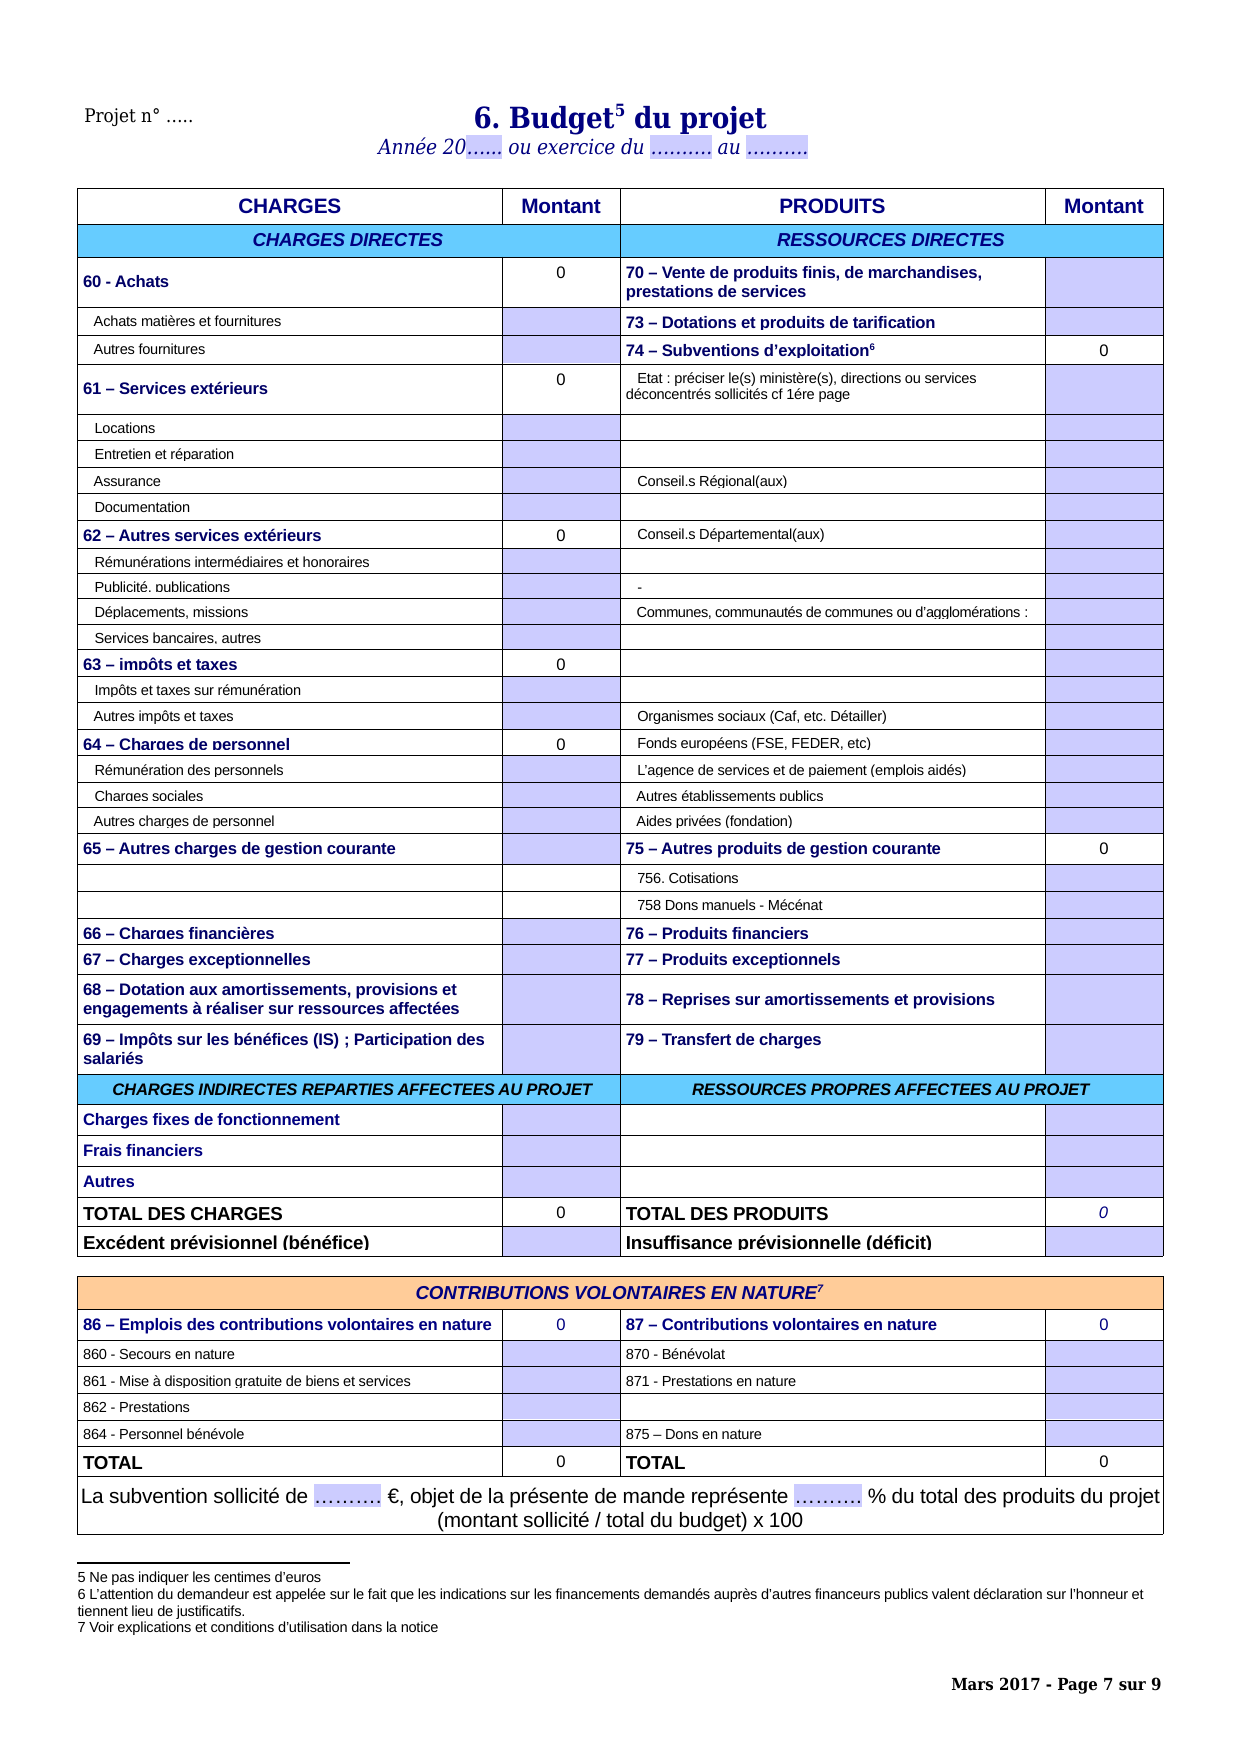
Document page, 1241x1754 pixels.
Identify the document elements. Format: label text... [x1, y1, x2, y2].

table_cell [503, 1227, 620, 1256]
table_cell [621, 494, 1045, 520]
text La subvention sollicité de ………. €, objet de la présente de mande représente ………. % du total des produits du projet [78, 1480, 1163, 1504]
text Ne pas indiquer les centimes d’euros [77, 1569, 1163, 1586]
table_cell [1046, 865, 1163, 891]
table_cell [1046, 494, 1163, 520]
table_cell Organismes sociaux (Caf, etc. Détailler) [621, 703, 1045, 729]
table_cell 864 - Personnel bénévole [78, 1421, 502, 1446]
table_cell [1046, 1367, 1163, 1393]
text Année 20…... ou exercice du ………. au ………. [77, 135, 1163, 159]
table_cell [503, 625, 620, 649]
table_cell [1046, 441, 1163, 467]
table_cell Impôts et taxes sur rémunération [78, 677, 502, 702]
table_cell 0 [503, 258, 620, 307]
table_cell [1046, 574, 1163, 598]
table_cell Conseil.s Régional(aux) [621, 468, 1045, 493]
table_cell Services bancaires, autres [78, 625, 502, 649]
table_cell Autres charges de personnel [78, 808, 502, 833]
table_cell 61 – Services extérieurs [78, 365, 502, 414]
table_cell Fonds européens (FSE, FEDER, etc) [621, 730, 1045, 755]
table_cell CHARGES DIRECTES [78, 225, 620, 257]
table_cell 69 – Impôts sur les bénéfices (IS) ; Participation des salariés [78, 1025, 502, 1074]
table_cell L’agence de services et de paiement (emplois aidés) [621, 756, 1045, 782]
table_cell [1046, 650, 1163, 676]
table_cell TOTAL DES CHARGES [78, 1198, 502, 1226]
table_cell 0 [503, 650, 620, 676]
table_cell 870 - Bénévolat [621, 1341, 1045, 1366]
table_cell 862 - Prestations [78, 1394, 502, 1419]
table_cell [503, 549, 620, 573]
table_header CONTRIBUTIONS VOLONTAIRES EN NATURE [78, 1277, 1163, 1309]
table_cell [1046, 730, 1163, 755]
table_cell [621, 1105, 1045, 1135]
table_cell [1046, 1341, 1163, 1366]
table_cell [503, 494, 620, 520]
table_header Montant [1046, 189, 1163, 223]
table_cell Autres [78, 1167, 502, 1197]
table_cell [503, 1341, 620, 1366]
table_cell CHARGES INDIRECTES REPARTIES AFFECTEES AU PROJET [78, 1075, 620, 1104]
table_cell [1046, 703, 1163, 729]
table_cell [1046, 756, 1163, 782]
table_cell [503, 336, 620, 363]
table_cell [1046, 365, 1163, 414]
table_cell [503, 441, 620, 467]
table_cell 875 – Dons en nature [621, 1421, 1045, 1446]
table_cell 0 [503, 1310, 620, 1340]
table_header Montant [503, 189, 620, 223]
table_cell Communes, communautés de communes ou d’agglomérations : [621, 599, 1045, 624]
table_cell 87 – Contributions volontaires en nature [621, 1310, 1045, 1340]
table_cell [503, 468, 620, 493]
text 6. Budget du projet [77, 101, 1163, 135]
table_cell [621, 1136, 1045, 1166]
table_cell [1046, 258, 1163, 307]
table_cell 0 [1046, 1198, 1163, 1226]
table_cell Conseil.s Départemental(aux) [621, 521, 1045, 548]
table_cell Documentation [78, 494, 502, 520]
table_cell [1046, 521, 1163, 548]
table_cell Charges fixes de fonctionnement [78, 1105, 502, 1135]
table_cell [503, 308, 620, 335]
table_cell 756. Cotisations [621, 865, 1045, 891]
table_cell [503, 808, 620, 833]
table_cell [503, 677, 620, 702]
table_cell [503, 756, 620, 782]
table_cell Publicité, publications [78, 574, 502, 598]
table_cell Assurance [78, 468, 502, 493]
table_cell [621, 1167, 1045, 1197]
table_cell [1046, 468, 1163, 493]
table_cell 860 - Secours en nature [78, 1341, 502, 1366]
table_cell Entretien et réparation [78, 441, 502, 467]
table_cell [503, 975, 620, 1024]
table_cell 0 [503, 365, 620, 414]
table_cell 67 – Charges exceptionnelles [78, 945, 502, 974]
table_cell [503, 834, 620, 864]
table_cell 76 – Produits financiers [621, 919, 1045, 944]
table_cell [78, 865, 502, 891]
table_cell 758 Dons manuels - Mécénat [621, 892, 1045, 918]
table_cell 861 - Mise à disposition gratuite de biens et services [78, 1367, 502, 1393]
table_cell [1046, 549, 1163, 573]
table_cell [503, 599, 620, 624]
table_cell 79 – Transfert de charges [621, 1025, 1045, 1074]
table_cell [1046, 415, 1163, 440]
table_cell 86 – Emplois des contributions volontaires en nature [78, 1310, 502, 1340]
table_cell [1046, 599, 1163, 624]
table_cell TOTAL [621, 1447, 1045, 1476]
table_cell RESSOURCES PROPRES AFFECTEES AU PROJET [621, 1075, 1163, 1104]
table_cell [1046, 1136, 1163, 1166]
table_cell [621, 625, 1045, 649]
table_cell [503, 1105, 620, 1135]
table_cell [1046, 1025, 1163, 1074]
table_cell 0 [503, 1198, 620, 1226]
table_cell [1046, 625, 1163, 649]
table_cell [621, 549, 1045, 573]
table_cell 0 [503, 1447, 620, 1476]
table_cell [78, 892, 502, 918]
table_cell [503, 1136, 620, 1166]
table_cell [503, 783, 620, 807]
table_cell Déplacements, missions [78, 599, 502, 624]
table_cell 0 [1046, 834, 1163, 864]
table_cell 68 – Dotation aux amortissements, provisions et engagements à réaliser sur ressources affectées [78, 975, 502, 1024]
table_cell 0 [503, 730, 620, 755]
table_cell [1046, 1227, 1163, 1256]
table_cell [621, 677, 1045, 702]
table_cell Autres fournitures [78, 336, 502, 363]
table_cell [1046, 1421, 1163, 1446]
table_header CHARGES [78, 189, 502, 223]
table_cell 74 – Subventions d’exploitation [621, 336, 1045, 363]
table_cell TOTAL DES PRODUITS [621, 1198, 1045, 1226]
table_cell [1046, 783, 1163, 807]
table_cell 0 [1046, 1310, 1163, 1340]
table_cell [621, 650, 1045, 676]
table_cell Autres établissements publics [621, 783, 1045, 807]
table_cell - [621, 574, 1045, 598]
table_cell Rémunérations intermédiaires et honoraires [78, 549, 502, 573]
table_cell [503, 415, 620, 440]
table_cell Charges sociales [78, 783, 502, 807]
table_cell [1046, 975, 1163, 1024]
table_cell [1046, 1394, 1163, 1419]
table_cell [503, 1167, 620, 1197]
table_cell [621, 1394, 1045, 1419]
table_cell 62 – Autres services extérieurs [78, 521, 502, 548]
table_cell [1046, 308, 1163, 335]
table_cell RESSOURCES DIRECTES [621, 225, 1163, 257]
table_cell [1046, 945, 1163, 974]
table_cell [503, 919, 620, 944]
table_cell [503, 865, 620, 891]
table_cell 0 [1046, 1447, 1163, 1476]
table_cell [503, 1394, 620, 1419]
table_cell 66 – Charges financières [78, 919, 502, 944]
table_cell Locations [78, 415, 502, 440]
table_cell [503, 1367, 620, 1393]
table_cell [1046, 808, 1163, 833]
table_cell 0 [1046, 336, 1163, 363]
table_cell [503, 892, 620, 918]
table_cell 60 - Achats [78, 258, 502, 307]
table_cell [1046, 892, 1163, 918]
table_cell Achats matières et fournitures [78, 308, 502, 335]
table_cell [503, 703, 620, 729]
table_cell [503, 945, 620, 974]
table_cell 70 – Vente de produits finis, de marchandises, prestations de services [621, 258, 1045, 307]
table_cell [621, 415, 1045, 440]
table_cell 0 [503, 521, 620, 548]
table_cell 64 – Charges de personnel [78, 730, 502, 755]
table_cell 73 – Dotations et produits de tarification [621, 308, 1045, 335]
table_cell [1046, 1105, 1163, 1135]
table_cell [503, 1025, 620, 1074]
text (montant sollicité / total du budget) x 100 [78, 1504, 1163, 1534]
table_cell [621, 441, 1045, 467]
table_cell 78 – Reprises sur amortissements et provisions [621, 975, 1045, 1024]
table_cell [1046, 1167, 1163, 1197]
table_cell [503, 574, 620, 598]
table_cell TOTAL [78, 1447, 502, 1476]
table_cell Frais financiers [78, 1136, 502, 1166]
table_cell 871 - Prestations en nature [621, 1367, 1045, 1393]
table_cell Rémunération des personnels [78, 756, 502, 782]
table_cell [503, 1421, 620, 1446]
table_cell Excédent prévisionnel (bénéfice) [78, 1227, 502, 1256]
table_cell [1046, 919, 1163, 944]
table_cell [1046, 677, 1163, 702]
table_cell 65 – Autres charges de gestion courante [78, 834, 502, 864]
table_cell 77 – Produits exceptionnels [621, 945, 1045, 974]
table_cell Aides privées (fondation) [621, 808, 1045, 833]
table_cell 63 – impôts et taxes [78, 650, 502, 676]
table_cell Autres impôts et taxes [78, 703, 502, 729]
table_cell 75 – Autres produits de gestion courante [621, 834, 1045, 864]
table_cell Etat : préciser le(s) ministère(s), directions ou services déconcentrés sollicités cf 1ére page [621, 365, 1045, 414]
table_cell Insuffisance prévisionnelle (déficit) [621, 1227, 1045, 1256]
table_header PRODUITS [621, 189, 1045, 223]
